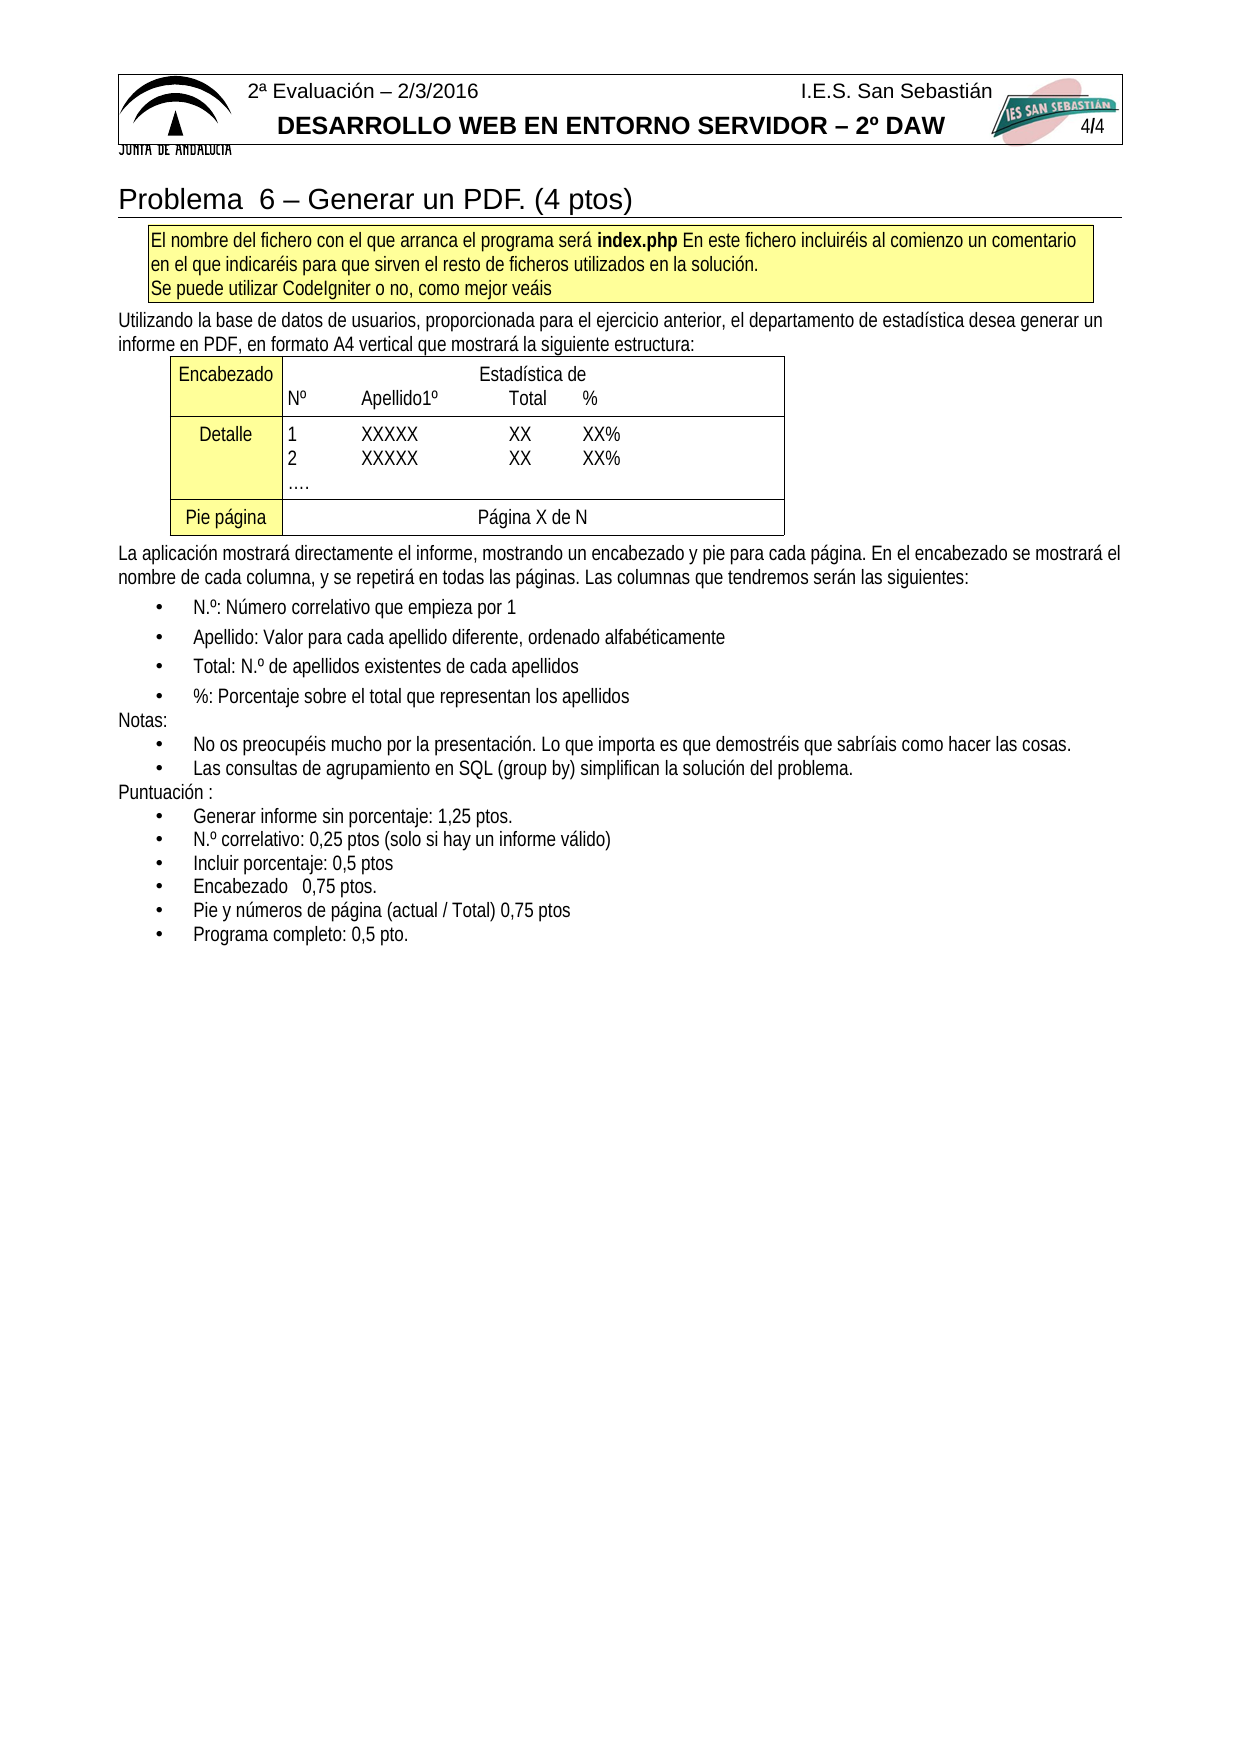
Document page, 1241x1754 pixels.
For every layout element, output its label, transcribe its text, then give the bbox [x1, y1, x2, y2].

list Pie y números de página (actual / Total) 0,75 ptos [156, 899, 1122, 922]
list Programa completo: 0,5 pto. [156, 922, 1122, 946]
text Puntuación : [118, 780, 1122, 804]
text La aplicación mostrará directamente el informe, mostrando un encabezado y pie para cada página. En el encabezado se mostrará el nombre de cada columna, y se repetirá en todas las páginas. Las columnas que tendremos serán las siguientes: [118, 541, 1122, 589]
list N.º: Número correlativo que empieza por 1 [156, 595, 1122, 619]
list N.º correlativo: 0,25 ptos (solo si hay un informe válido) [156, 828, 1122, 851]
table_cell Pie página [171, 500, 282, 535]
list Las consultas de agrupamiento en SQL (group by) simplifican la solución del problema. [156, 756, 1122, 780]
list Generar informe sin porcentaje: 1,25 ptos. [156, 804, 1122, 828]
text Se puede utilizar CodeIgniter o no, como mejor veáis [149, 272, 1093, 302]
picture [989, 76, 1121, 144]
table_cell Detalle [171, 417, 282, 499]
list Encabezado 0,75 ptos. [156, 875, 1122, 899]
list %: Porcentaje sobre el total que representan los apellidos [156, 684, 1122, 708]
text El nombre del fichero con el que arranca el programa será index.php En este fichero incluiréis al comienzo un comentario en el que indicaréis para que sirven el resto de ficheros utilizados en la solución. [149, 226, 1093, 272]
list Incluir porcentaje: 0,5 ptos [156, 851, 1122, 875]
subtitle Problema 6 – Generar un PDF. (4 ptos) [118, 182, 1122, 217]
table_header Estadística de Nº Apellido1º Total % [283, 357, 784, 416]
table_cell 1 XXXXX XX XX% 2 XXXXX XX XX% …. [283, 417, 784, 499]
list Apellido: Valor para cada apellido diferente, ordenado alfabéticamente [156, 624, 1122, 648]
table_header Encabezado [171, 357, 282, 416]
text Notas: [118, 708, 1122, 732]
list No os preocupéis mucho por la presentación. Lo que importa es que demostréis que sabríais como hacer las cosas. [156, 732, 1122, 756]
list Total: N.º de apellidos existentes de cada apellidos [156, 654, 1122, 678]
text Utilizando la base de datos de usuarios, proporcionada para el ejercicio anterior, el departamento de estadística desea generar un informe en PDF, en formato A4 vertical que mostrará la siguiente estructura: [118, 308, 1122, 356]
table_cell Página X de N [283, 500, 784, 535]
